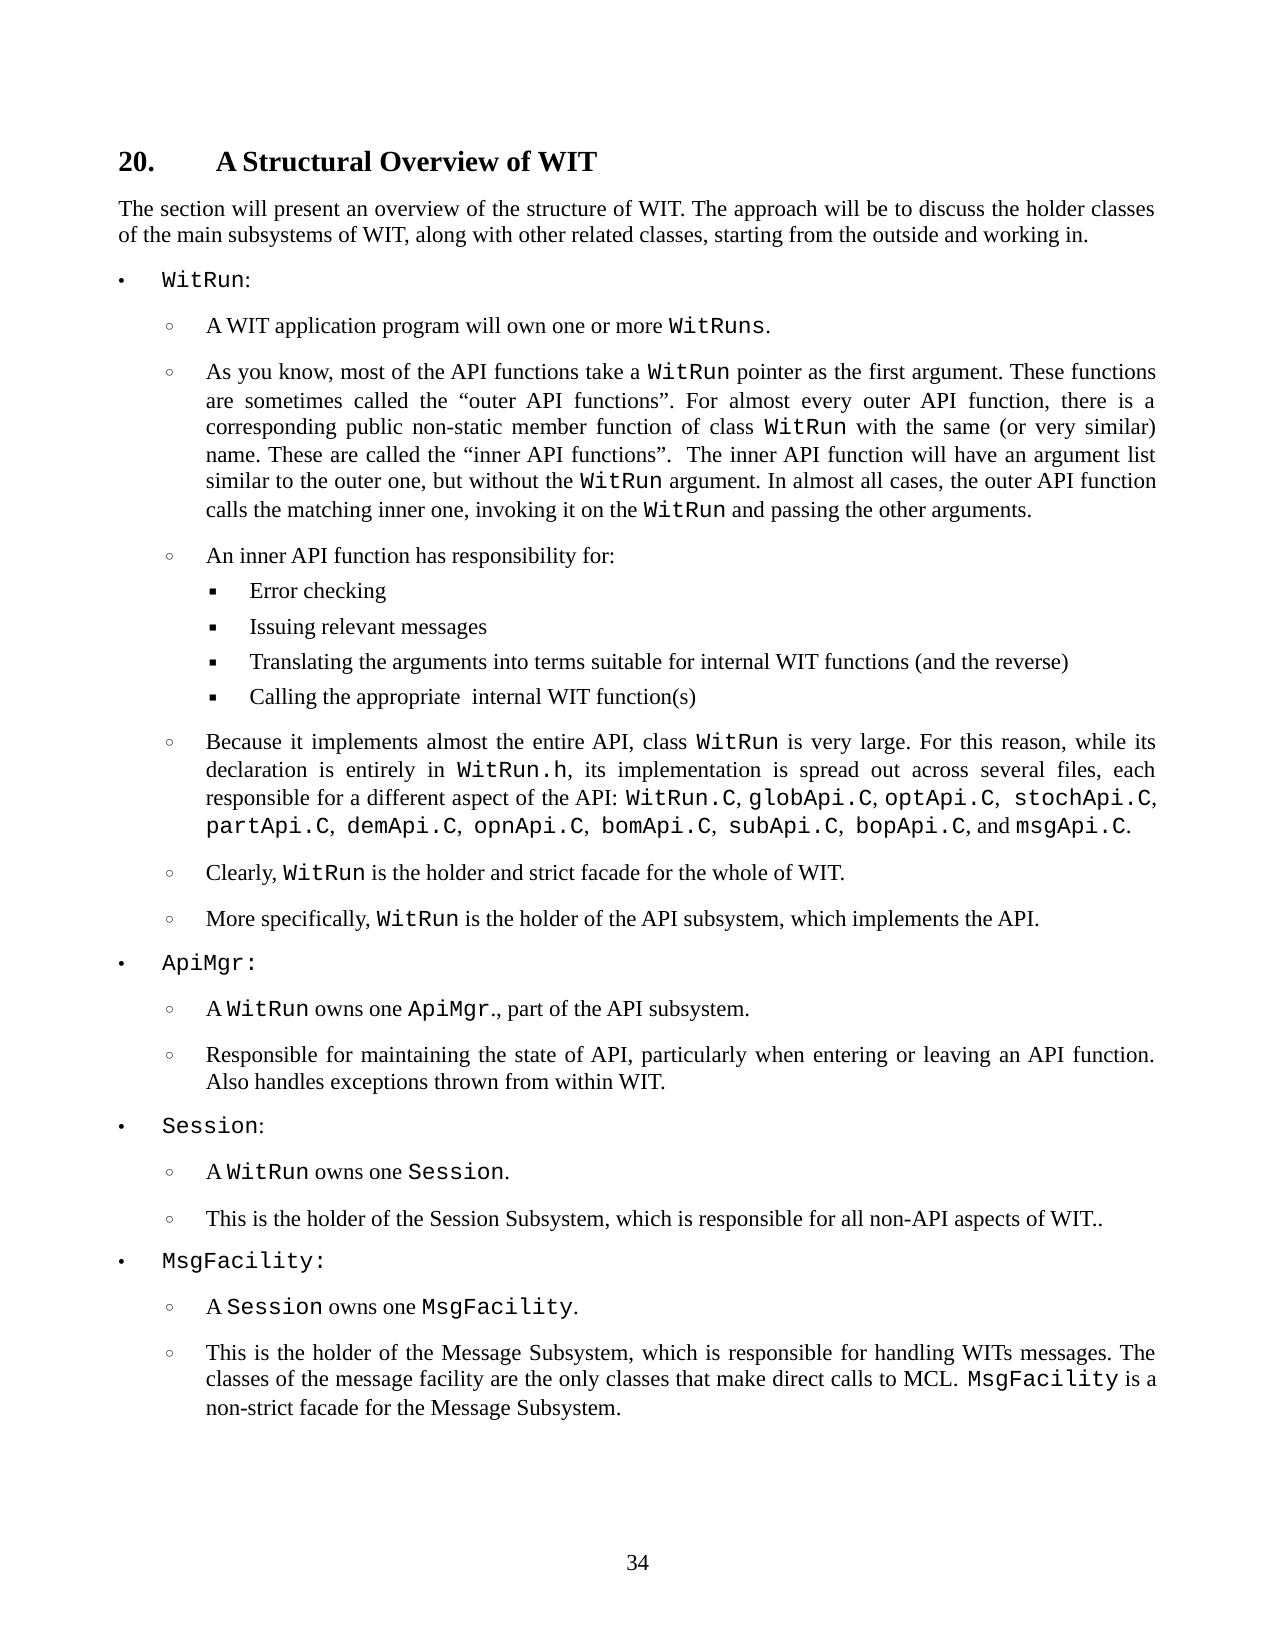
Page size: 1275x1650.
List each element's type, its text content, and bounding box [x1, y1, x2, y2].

list Calling the appropriate internal WIT function(s) [206, 683, 1157, 710]
list Because it implements almost the entire API, class WitRun is very large. For this reason, while its declaration is entirely in WitRun.h, its implementation is spread out across several files, each responsible for a different aspect of the API: WitRun.C, globApi.C, optApi.C, stochApi.C, partApi.C, demApi.C, opnApi.C, bomApi.C, subApi.C, bopApi.C, and msgApi.C. [162, 728, 1157, 841]
list A WitRun owns one Session. [162, 1158, 1157, 1187]
list A Session owns one MsgFacility. [162, 1293, 1157, 1321]
list ApiMgr: [118, 951, 1157, 977]
list Clearly, WitRun is the holder and strict facade for the whole of WIT. [162, 859, 1157, 887]
list Error checking [206, 577, 1157, 604]
list MsgFacility: [118, 1249, 1157, 1275]
list WitRun: [118, 266, 1157, 294]
list This is the holder of the Message Subsystem, which is responsible for handling WITs messages. The classes of the message facility are the only classes that make direct calls to MCL. MsgFacility is a non-strict facade for the Message Subsystem. [162, 1339, 1157, 1420]
list A WIT application program will own one or more WitRuns. [162, 312, 1157, 340]
list Issuing relevant messages [206, 613, 1157, 639]
list Responsible for maintaining the state of API, particularly when entering or leaving an API function. Also handles exceptions thrown from within WIT. [162, 1041, 1157, 1094]
list As you know, most of the API functions take a WitRun pointer as the first argument. These functions are sometimes called the “outer API functions”. For almost every outer API function, there is a corresponding public non-static member function of class WitRun with the same (or very similar) name. These are called the “inner API functions”. The inner API function will have an argument list similar to the outer one, but without the WitRun argument. In almost all cases, the outer API function calls the matching inner one, invoking it on the WitRun and passing the other arguments. [162, 358, 1157, 524]
list Session: [118, 1112, 1157, 1140]
subtitle A Structural Overview of WIT [118, 144, 1157, 177]
list This is the holder of the Session Subsystem, which is responsible for all non-API aspects of WIT.. [162, 1204, 1157, 1231]
list A WitRun owns one ApiMgr., part of the API subsystem. [162, 995, 1157, 1023]
list An inner API function has responsibility for: [162, 542, 1157, 568]
list More specifically, WitRun is the holder of the API subsystem, which implements the API. [162, 905, 1157, 933]
text The section will present an overview of the structure of WIT. The approach will be to discuss the holder classes of the main subsystems of WIT, along with other related classes, starting from the outside and working in. [118, 195, 1157, 248]
list Translating the arguments into terms suitable for internal WIT functions (and the reverse) [206, 648, 1157, 674]
